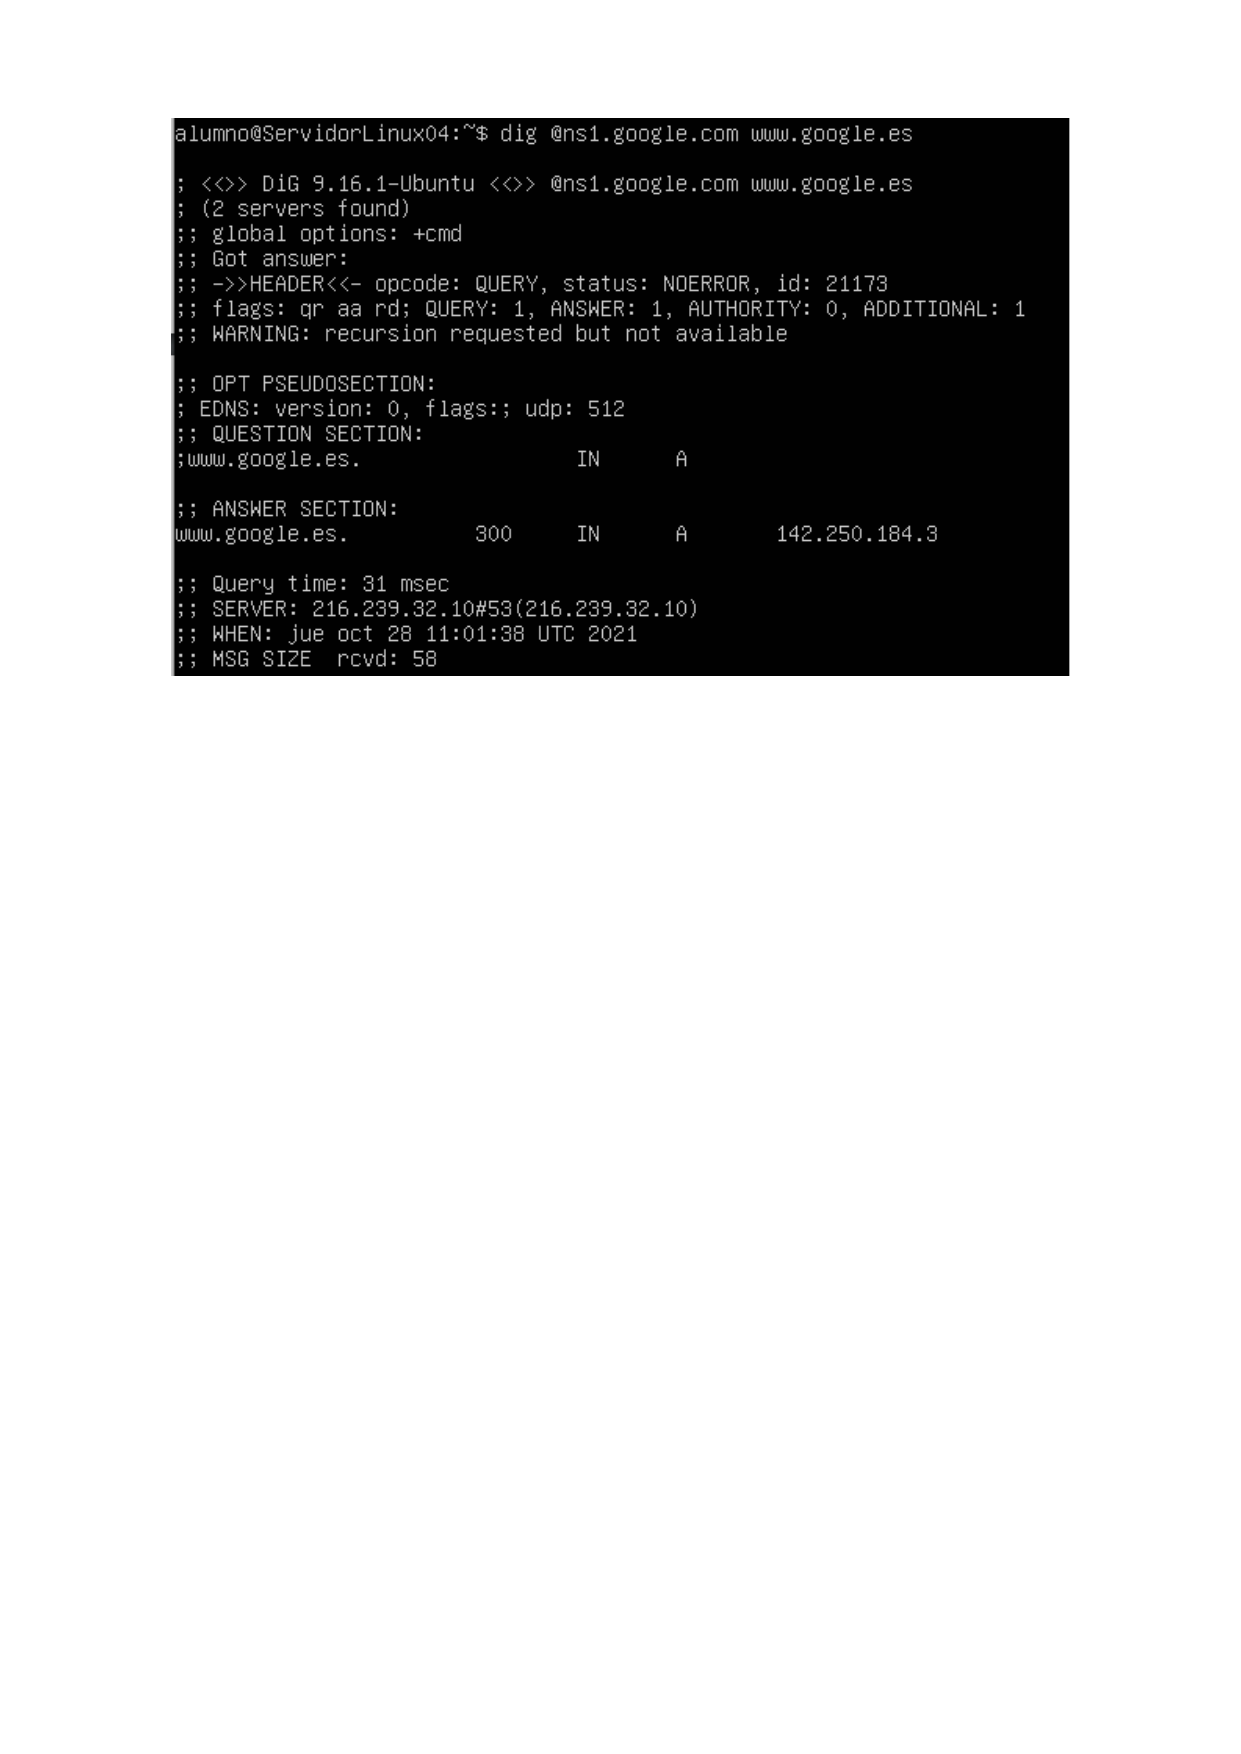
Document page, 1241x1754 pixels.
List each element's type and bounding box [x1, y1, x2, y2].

picture [171, 118, 1070, 676]
